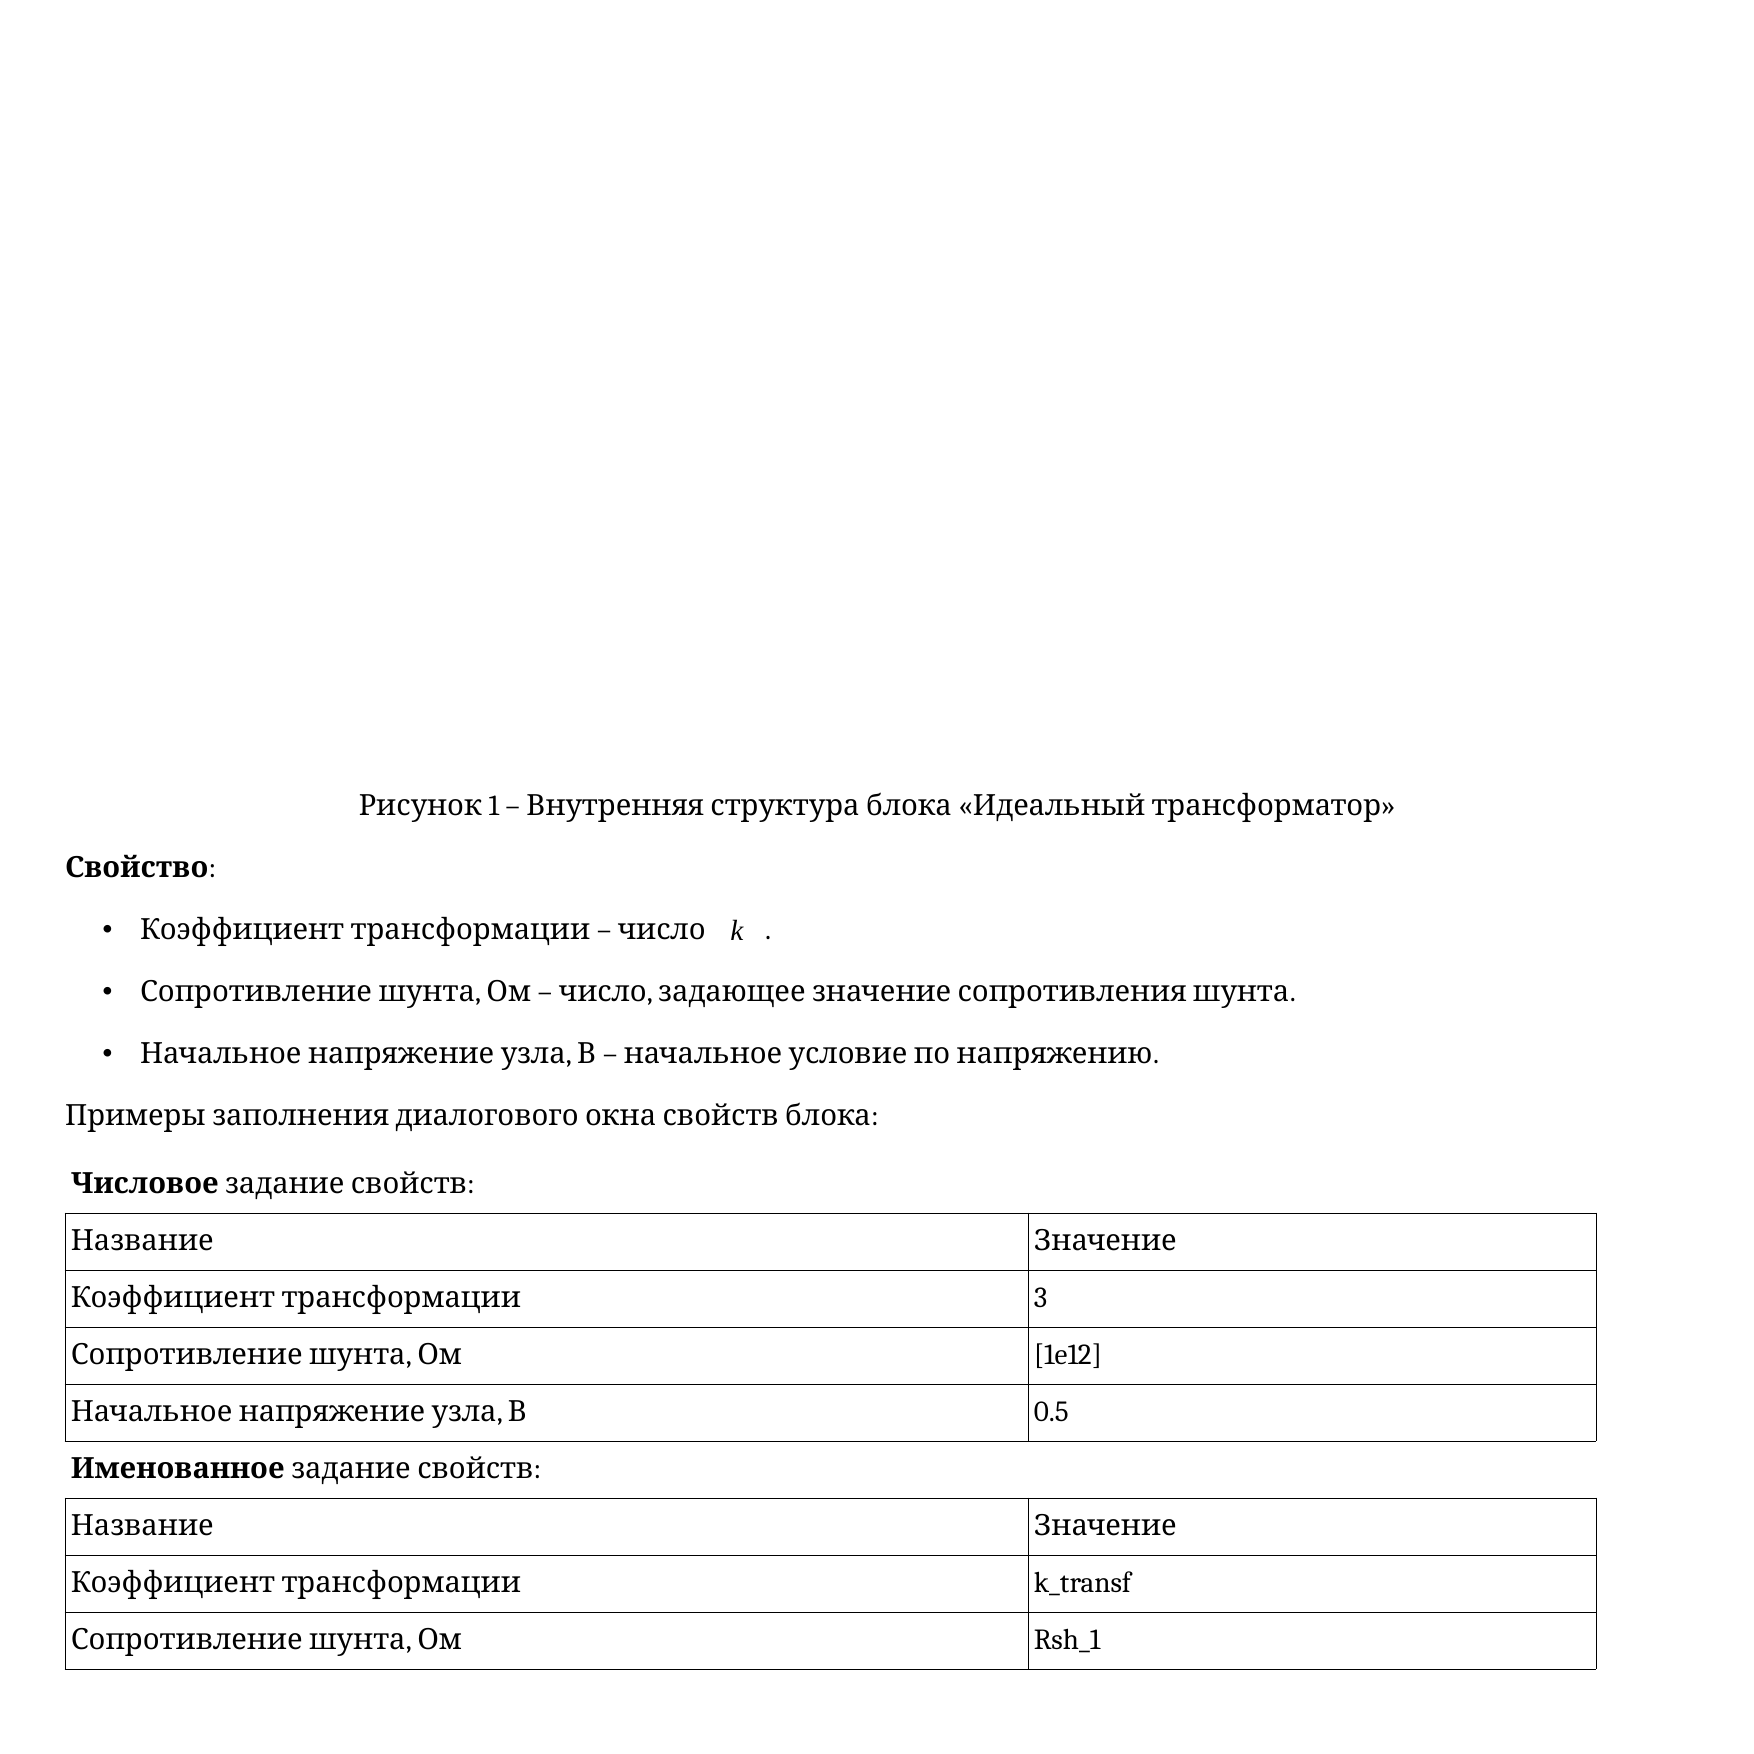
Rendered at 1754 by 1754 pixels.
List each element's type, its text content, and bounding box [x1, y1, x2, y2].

table_cell Коэффициент трансформации [66, 1556, 1028, 1612]
table_cell Коэффициент трансформации [66, 1271, 1028, 1327]
table_cell Сопротивление шунта, Ом [66, 1328, 1028, 1384]
table_cell Название [66, 1499, 1028, 1554]
table_cell Начальное напряжение узла, В [66, 1385, 1028, 1441]
table_header Числовое задание свойств: [65, 1156, 1596, 1213]
table_cell 3 [1029, 1271, 1596, 1327]
table_cell Блок представляет собой модель идеального трансформатора, описываемого следующей системой уравнений: где: – коэффициент трансформации; – входное напряжение; – выходное напряжение; – ток в первичной обмотке; – ток во вторичной обмотке. Данная система уравнений может быть представлена как два взаимосвязанных узла. Структура модели идеального трансформатора представлена на рисунке 1: Рисунок 1 – Внутренняя структура блока «Идеальный трансформатор» Свойство: Коэффициент трансформации – число . Сопротивление шунта, Ом – число, задающее значение сопротивления шунта. Начальное напряжение узла, В – начальное условие по напряжению. Примеры заполнения диалогового окна свойств блока: Примечания: Свойства блока могуть быть только скалярными величинами. Именованное свойство задается как локальная переменная модели (или субмодели) во вкладке Параметры или как глобальный сигнал проекта при помощи пункта главного меню Графика → Сигналы. [59, 59, 1695, 1674]
table_cell Название [66, 1214, 1028, 1270]
table_cell Значение [1029, 1214, 1596, 1270]
table_cell 0.5 [1029, 1385, 1596, 1441]
table_cell Rsh_1 [1029, 1613, 1596, 1668]
table_cell [1e12] [1029, 1328, 1596, 1384]
table_cell k_transf [1029, 1556, 1596, 1612]
table_cell Значение [1029, 1499, 1596, 1554]
table_cell Сопротивление шунта, Ом [66, 1613, 1028, 1668]
table_cell Именованное задание свойств: [65, 1442, 1596, 1498]
